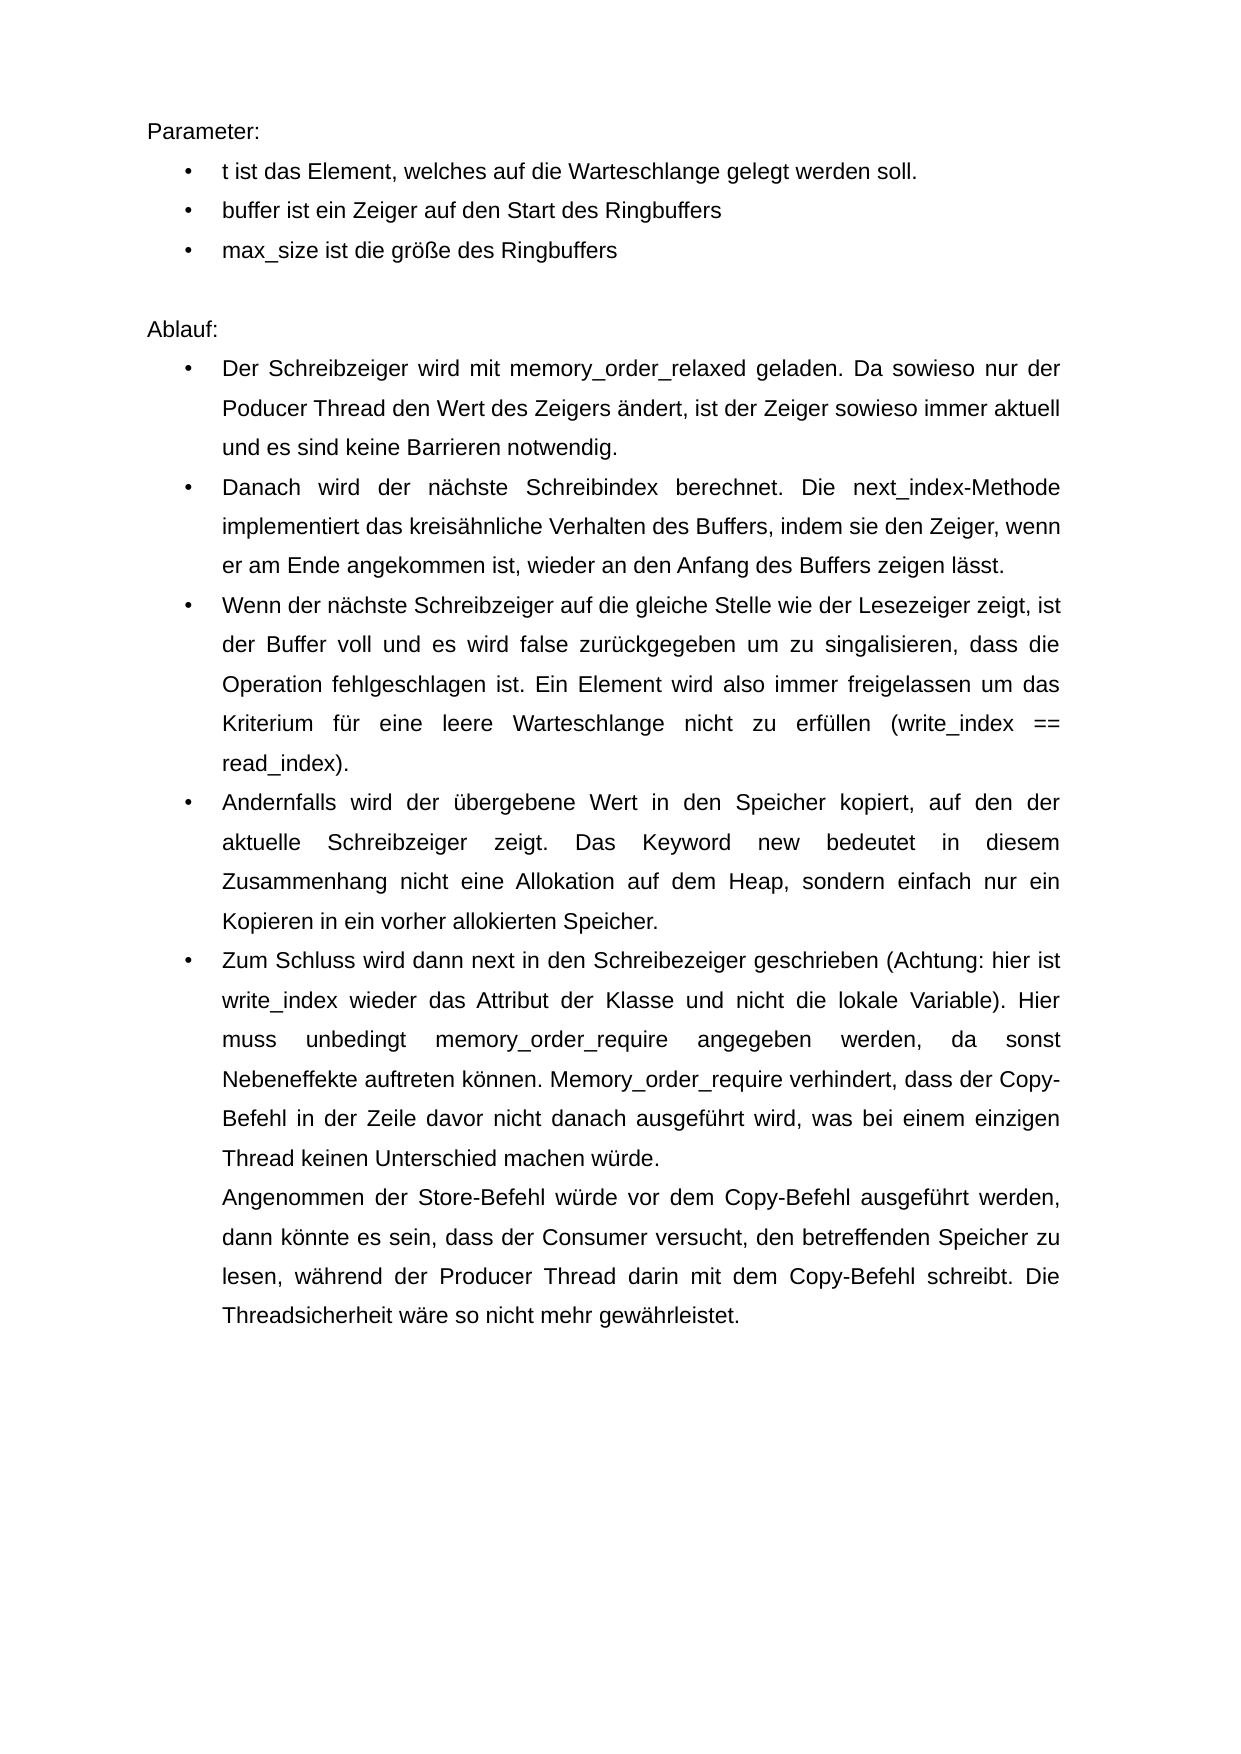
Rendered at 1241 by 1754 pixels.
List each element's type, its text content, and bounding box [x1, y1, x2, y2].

text Ablauf: [147, 316, 1061, 342]
list t ist das Element, welches auf die Warteschlange gelegt werden soll. [184, 158, 1061, 184]
list Wenn der nächste Schreibzeiger auf die gleiche Stelle wie der Lesezeiger zeigt, ist der Buffer voll und es wird false zurückgegeben um zu singalisieren, dass die Operation fehlgeschlagen ist. Ein Element wird also immer freigelassen um das Kriterium für eine leere Warteschlange nicht zu erfüllen (write_index == read_index). [184, 592, 1061, 776]
list Danach wird der nächste Schreibindex berechnet. Die next_index-Methode implementiert das kreisähnliche Verhalten des Buffers, indem sie den Zeiger, wenn er am Ende angekommen ist, wieder an den Anfang des Buffers zeigen lässt. [184, 473, 1061, 579]
list Andernfalls wird der übergebene Wert in den Speicher kopiert, auf den der aktuelle Schreibzeiger zeigt. Das Keyword new bedeutet in diesem Zusammenhang nicht eine Allokation auf dem Heap, sondern einfach nur ein Kopieren in ein vorher allokierten Speicher. [184, 789, 1061, 934]
list Der Schreibzeiger wird mit memory_order_relaxed geladen. Da sowieso nur der Poducer Thread den Wert des Zeigers ändert, ist der Zeiger sowieso immer aktuell und es sind keine Barrieren notwendig. [184, 355, 1061, 460]
list buffer ist ein Zeiger auf den Start des Ringbuffers [184, 197, 1061, 223]
text Parameter: [147, 118, 1061, 144]
list max_size ist die größe des Ringbuffers [184, 237, 1061, 263]
list Angenommen der Store-Befehl würde vor dem Copy-Befehl ausgeführt werden, dann könnte es sein, dass der Consumer versucht, den betreffenden Speicher zu lesen, während der Producer Thread darin mit dem Copy-Befehl schreibt. Die Threadsicherheit wäre so nicht mehr gewährleistet. [184, 1184, 1061, 1329]
list Zum Schluss wird dann next in den Schreibezeiger geschrieben (Achtung: hier ist write_index wieder das Attribut der Klasse und nicht die lokale Variable). Hier muss unbedingt memory_order_require angegeben werden, da sonst Nebeneffekte auftreten können. Memory_order_require verhindert, dass der Copy-Befehl in der Zeile davor nicht danach ausgeführt wird, was bei einem einzigen Thread keinen Unterschied machen würde. [184, 947, 1061, 1171]
